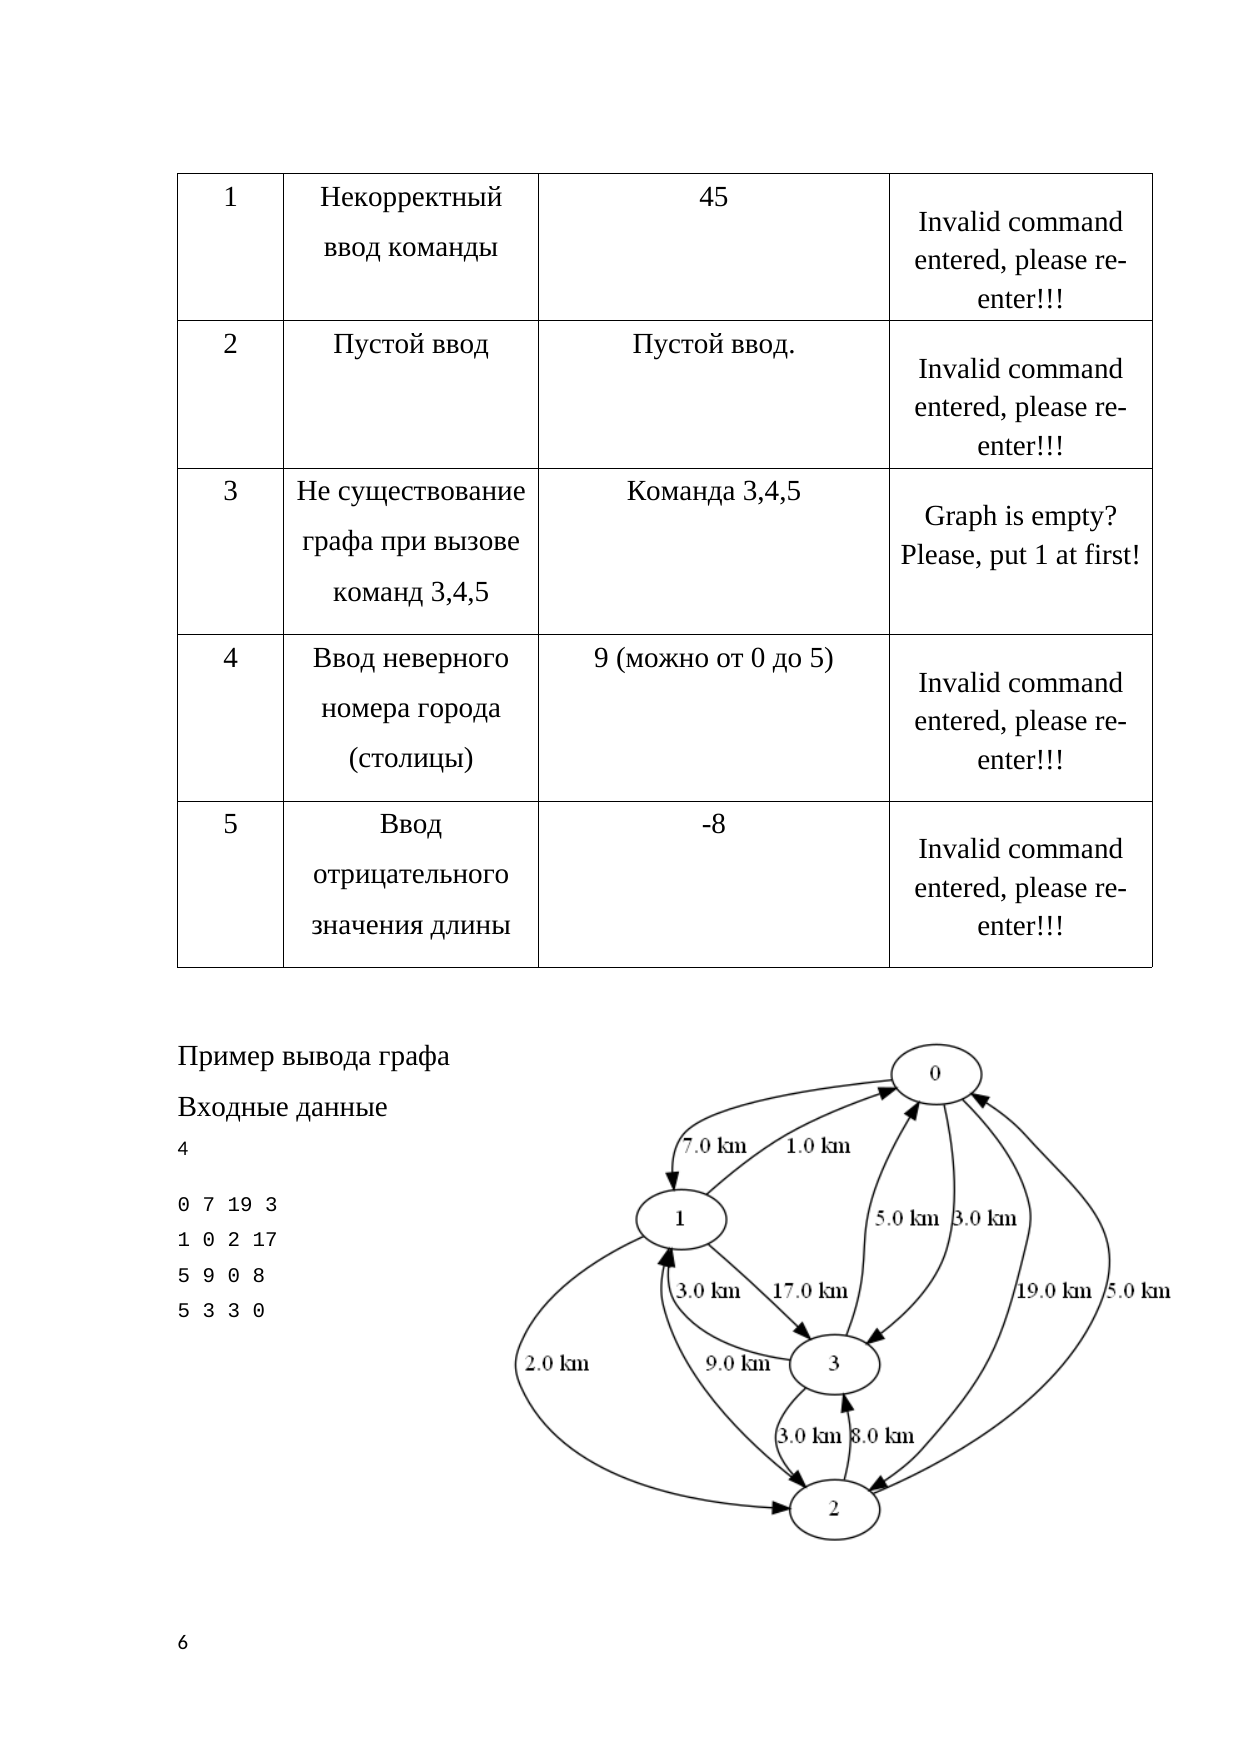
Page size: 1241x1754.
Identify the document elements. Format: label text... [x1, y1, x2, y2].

table_cell Пустой ввод. [539, 321, 889, 467]
text 5 9 0 8 [177, 1265, 509, 1288]
table_cell Invalid command entered, please re-enter!!! [890, 802, 1152, 967]
table_cell 5 [178, 802, 283, 967]
table_cell 1 [178, 174, 283, 320]
table_cell Пустой ввод [284, 321, 538, 467]
table_cell Команда 3,4,5 [539, 469, 889, 634]
table_cell Invalid command entered, please re-enter!!! [890, 174, 1152, 320]
text 5 3 3 0 [177, 1300, 509, 1324]
table_cell -8 [539, 802, 889, 967]
picture [509, 1038, 1178, 1547]
table_cell 2 [178, 321, 283, 467]
table_cell Graph is empty? Please, put 1 at first! [890, 469, 1152, 634]
table_cell 3 [178, 469, 283, 634]
table_cell Invalid command entered, please re-enter!!! [890, 321, 1152, 467]
table_cell 9 (можно от 0 до 5) [539, 635, 889, 801]
text 0 7 19 3 [177, 1194, 509, 1217]
text Пример вывода графа Входные данные 4 [177, 1038, 509, 1160]
table_cell Ввод неверного номера города (столицы) [284, 635, 538, 801]
table_cell Invalid command entered, please re-enter!!! [890, 635, 1152, 801]
table_cell 45 [539, 174, 889, 320]
text 1 0 2 17 [177, 1229, 509, 1253]
table_cell Некорректный ввод команды [284, 174, 538, 320]
table_cell Не существование графа при вызове команд 3,4,5 [284, 469, 538, 634]
table_cell Ввод отрицательного значения длины [284, 802, 538, 967]
table_cell 4 [178, 635, 283, 801]
